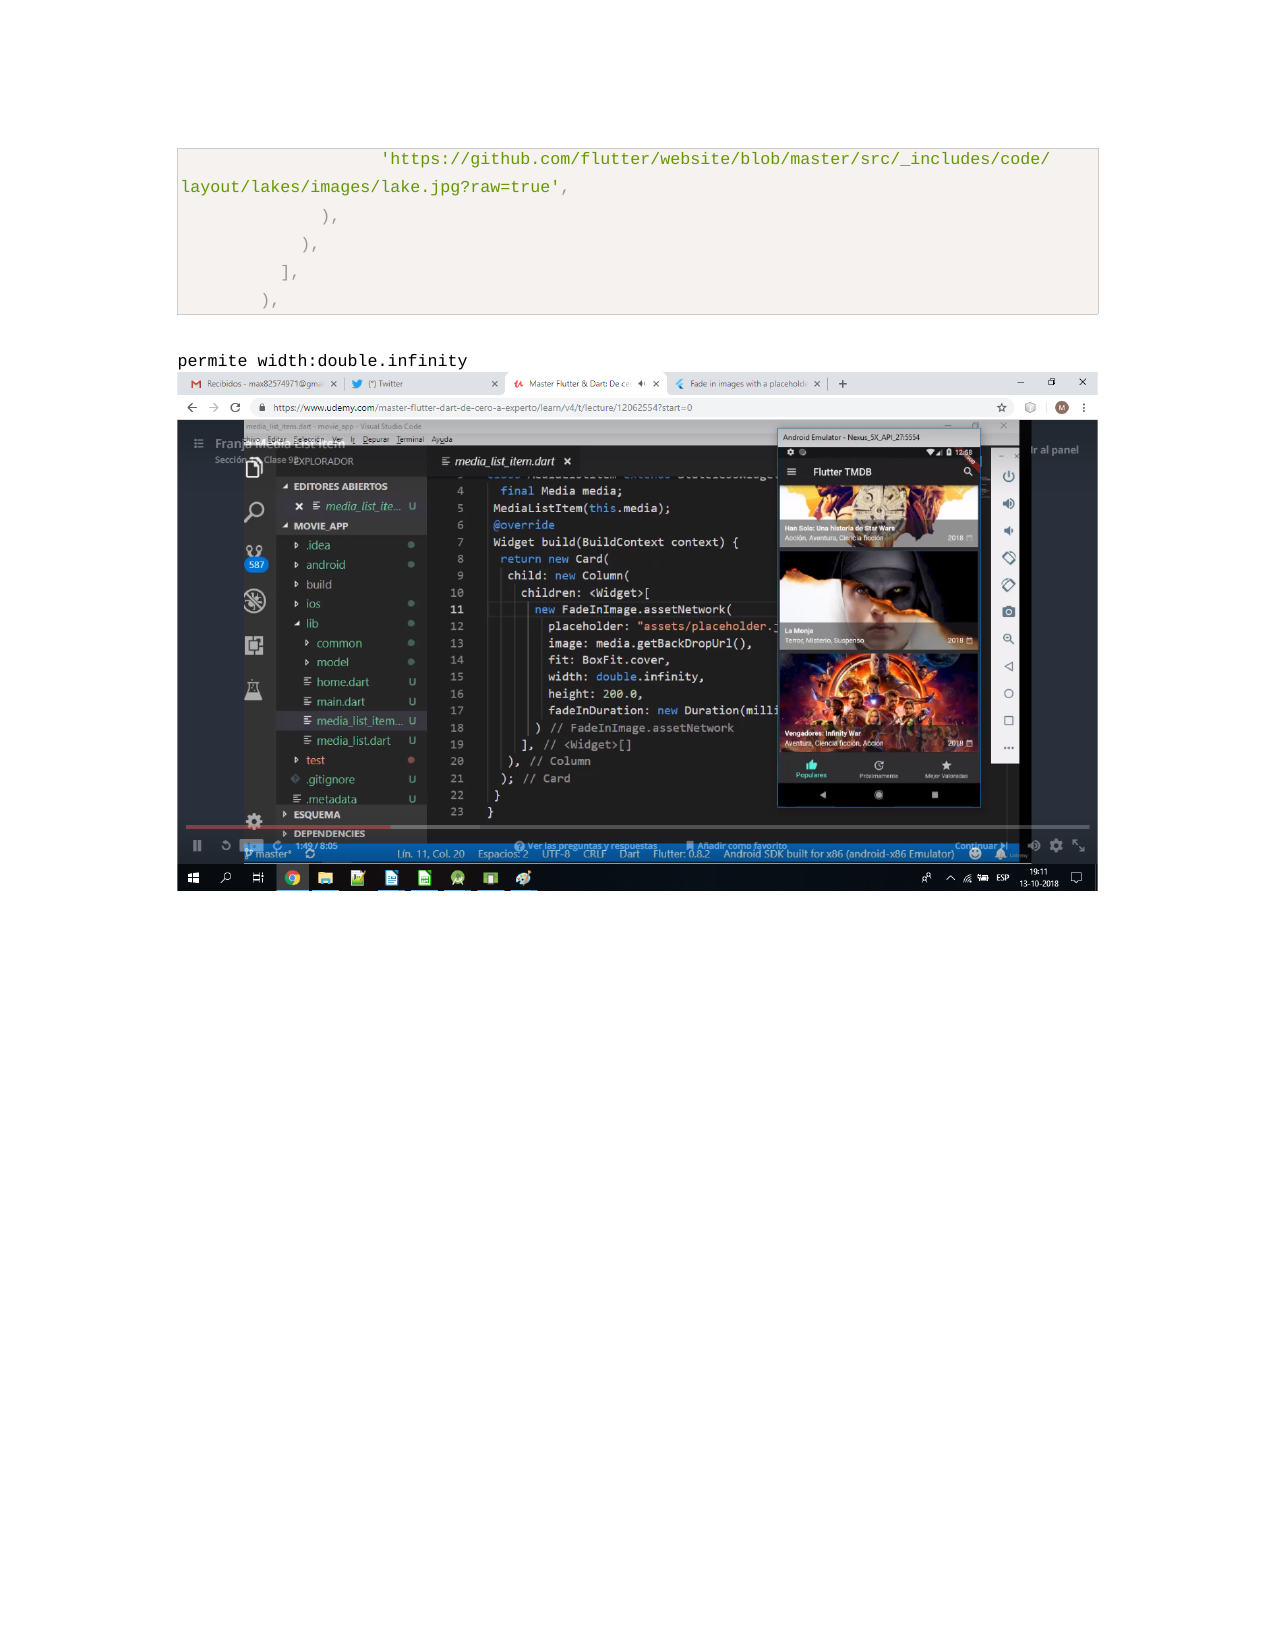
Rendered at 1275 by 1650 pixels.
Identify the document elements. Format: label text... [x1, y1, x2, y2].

picture [177, 372, 1098, 891]
text ), [178, 289, 1098, 314]
text ], [178, 261, 1098, 282]
text ), [178, 232, 1098, 254]
text 'https://github.com/flutter/website/blob/master/src/_includes/code/layout/lakes/images/lake.jpg?raw=true', [178, 149, 1098, 198]
text permite width:double.infinity [177, 352, 1098, 371]
text ), [178, 204, 1098, 226]
